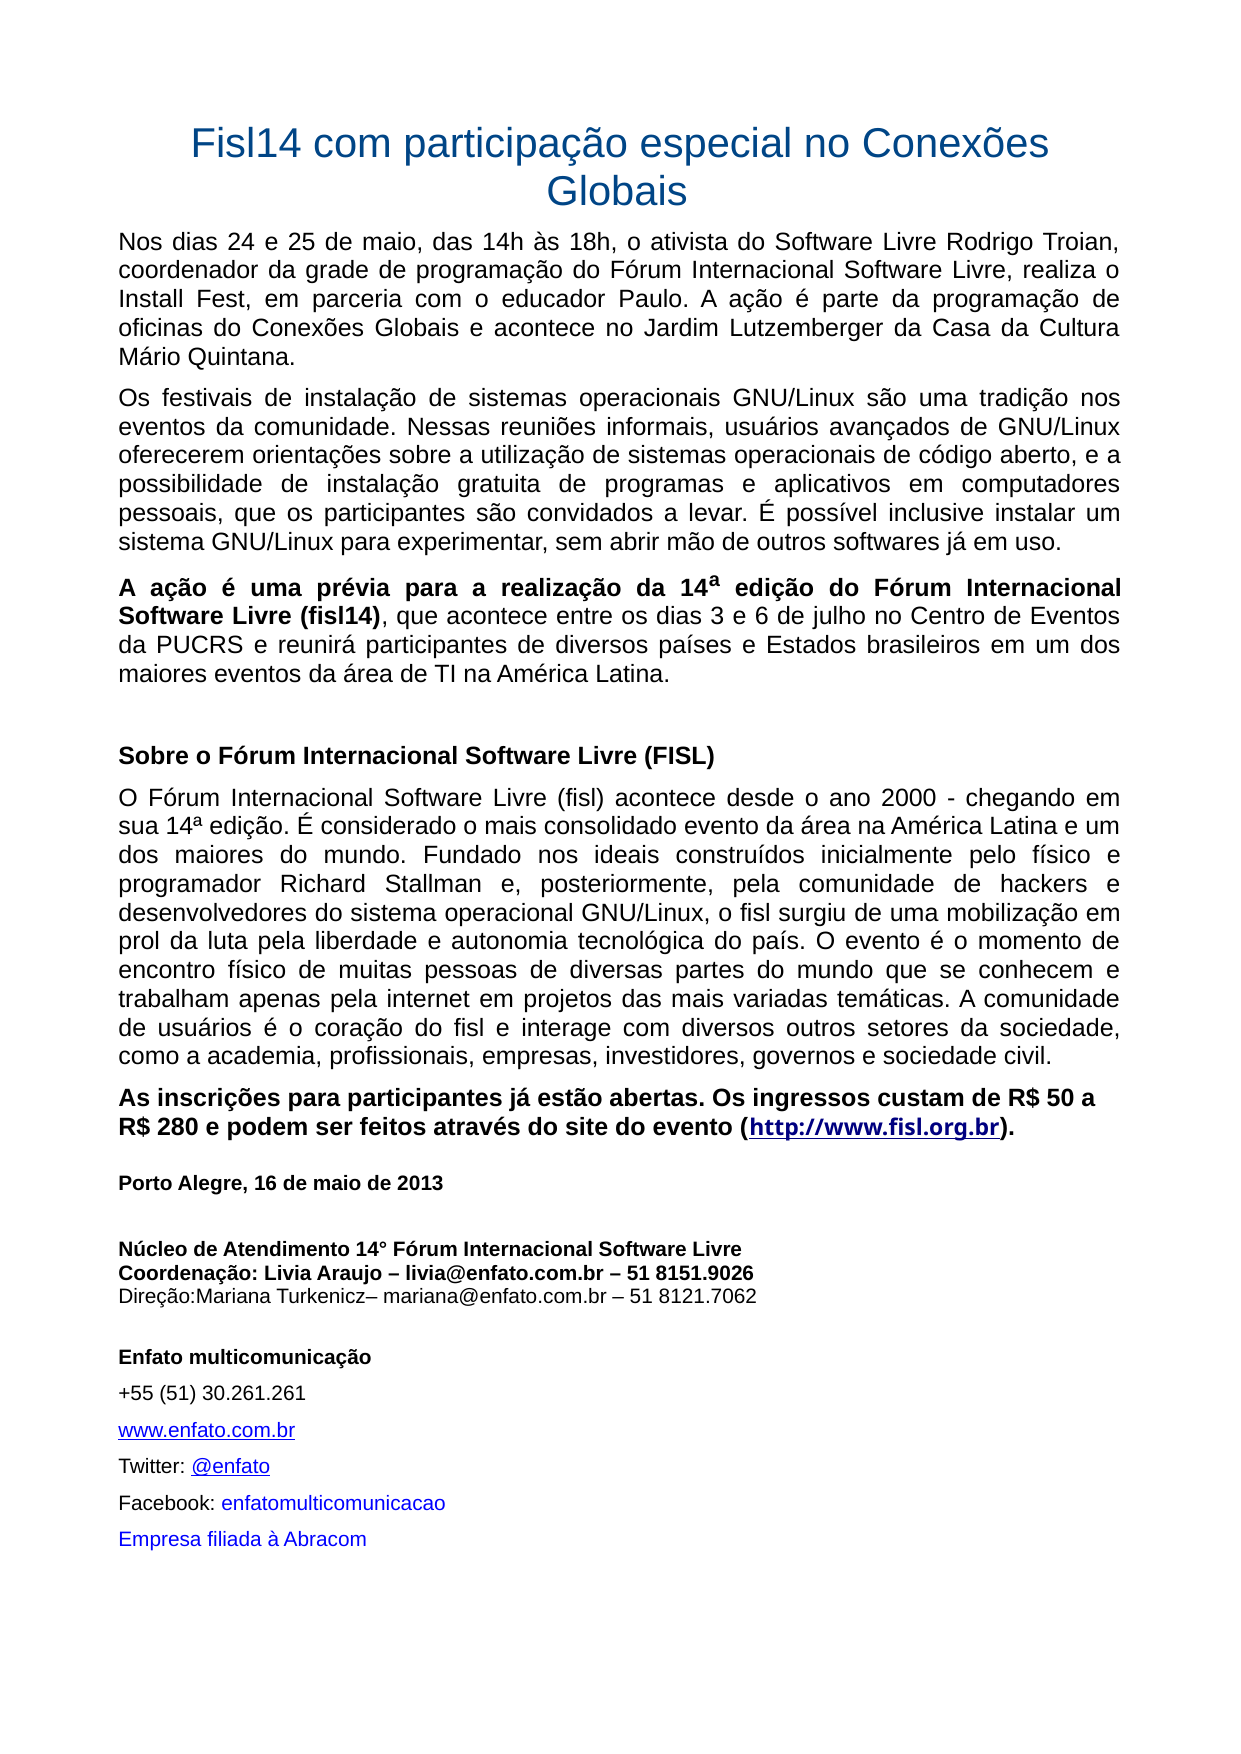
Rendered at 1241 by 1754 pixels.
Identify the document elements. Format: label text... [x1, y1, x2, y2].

text A ação é uma prévia para a realização da 14a edição do Fórum Internacional Software Livre (fisl14), que acontece entre os dias 3 e 6 de julho no Centro de Eventos da PUCRS e reunirá participantes de diversos países e Estados brasileiros em um dos maiores eventos da área de TI na América Latina. [118, 568, 1122, 687]
text Porto Alegre, 16 de maio de 2013 [118, 1171, 1122, 1195]
text Enfato multicomunicação [118, 1345, 1122, 1369]
text Núcleo de Atendimento 14° Fórum Internacional Software Livre Coordenação: Livia Araujo – livia@enfato.com.br – 51 8151.9026 Direção:Mariana Turkenicz– mariana@enfato.com.br – 51 8121.7062 [118, 1236, 1122, 1332]
text www.enfato.com.br [118, 1418, 1122, 1442]
text O Fórum Internacional Software Livre (fisl) acontece desde o ano 2000 - chegando em sua 14ª edição. É considerado o mais consolidado evento da área na América Latina e um dos maiores do mundo. Fundado nos ideais construídos inicialmente pelo físico e programador Richard Stallman e, posteriormente, pela comunidade de hackers e desenvolvedores do sistema operacional GNU/Linux, o fisl surgiu de uma mobilização em prol da luta pela liberdade e autonomia tecnológica do país. O evento é o momento de encontro físico de muitas pessoas de diversas partes do mundo que se conhecem e trabalham apenas pela internet em projetos das mais variadas temáticas. A comunidade de usuários é o coração do fisl e interage com diversos outros setores da sociedade, como a academia, profissionais, empresas, investidores, governos e sociedade civil. [118, 782, 1122, 1070]
text Twitter: @enfato [118, 1454, 1122, 1478]
text Os festivais de instalação de sistemas operacionais GNU/Linux são uma tradição nos eventos da comunidade. Nessas reuniões informais, usuários avançados de GNU/Linux oferecerem orientações sobre a utilização de sistemas operacionais de código aberto, e a possibilidade de instalação gratuita de programas e aplicativos em computadores pessoais, que os participantes são convidados a levar. É possível inclusive instalar um sistema GNU/Linux para experimentar, sem abrir mão de outros softwares já em uso. [118, 383, 1122, 555]
text Facebook: enfatomulticomunicacao [118, 1491, 1122, 1514]
text Empresa filiada à Abracom [118, 1527, 1122, 1551]
text Sobre o Fórum Internacional Software Livre (FISL) [118, 741, 1122, 770]
text Fisl14 com participação especial no Conexões Globais [118, 118, 1122, 214]
text As inscrições para participantes já estão abertas. Os ingressos custam de R$ 50 a R$ 280 e podem ser feitos através do site do evento (http://www.fisl.org.br). [118, 1082, 1122, 1142]
text Nos dias 24 e 25 de maio, das 14h às 18h, o ativista do Software Livre Rodrigo Troian, coordenador da grade de programação do Fórum Internacional Software Livre, realiza o Install Fest, em parceria com o educador Paulo. A ação é parte da programação de oficinas do Conexões Globais e acontece no Jardim Lutzemberger da Casa da Cultura Mário Quintana. [118, 226, 1122, 370]
text +55 (51) 30.261.261 [118, 1381, 1122, 1405]
